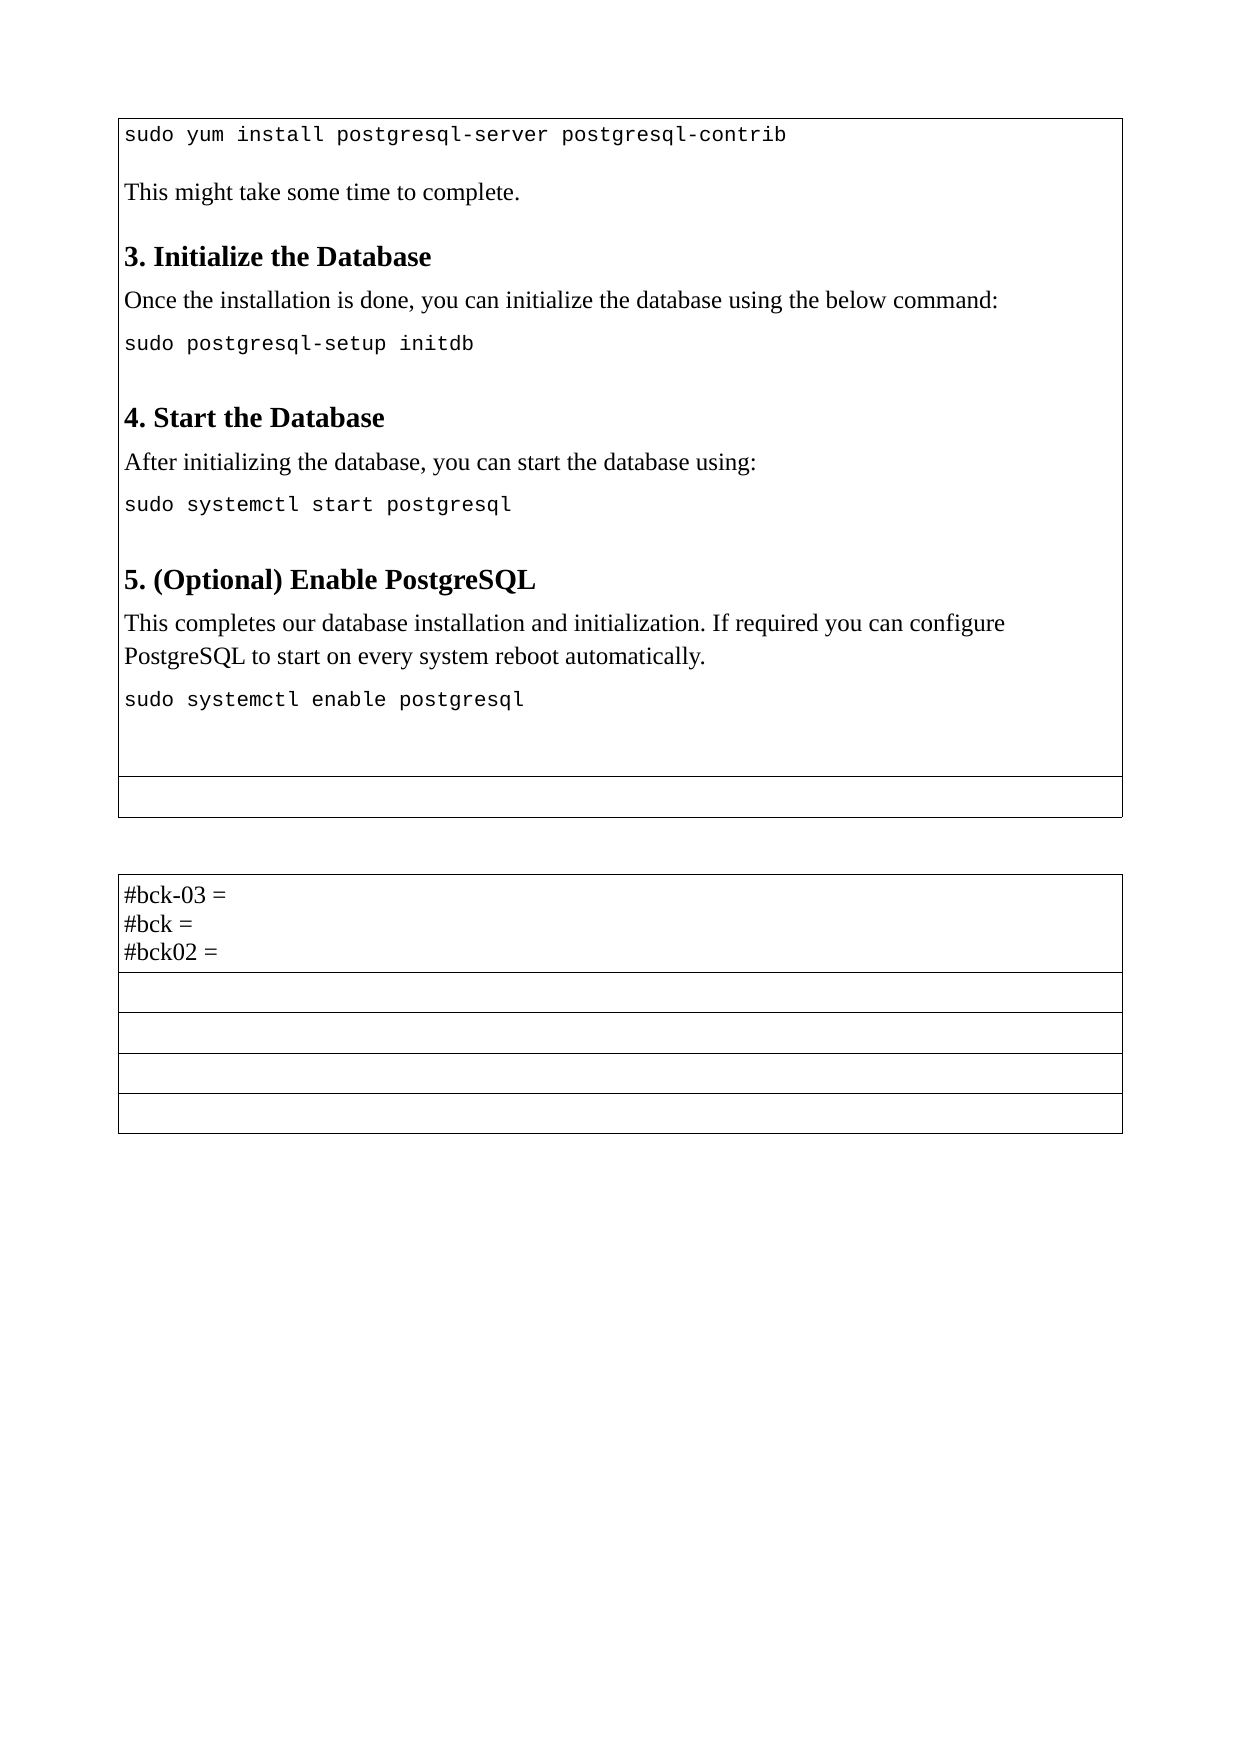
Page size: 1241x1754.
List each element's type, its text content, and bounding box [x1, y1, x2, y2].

table_cell [119, 1013, 1122, 1053]
table_cell [119, 1094, 1122, 1133]
table_cell [119, 973, 1122, 1012]
table_header #bck-03 = #bck = #bck02 = [119, 875, 1122, 972]
table_cell [119, 1054, 1122, 1093]
table_cell [119, 777, 1122, 817]
table_cell sudo yum install postgresql-server postgresql-contrib This might take some time to complete. 3. Initialize the Database Once the installation is done, you can initialize the database using the below command: sudo postgresql-setup initdb 4. Start the Database After initializing the database, you can start the database using: sudo systemctl start postgresql 5. (Optional) Enable PostgreSQL This completes our database installation and initialization. If required you can configure PostgreSQL to start on every system reboot automatically. sudo systemctl enable postgresql [119, 119, 1122, 776]
